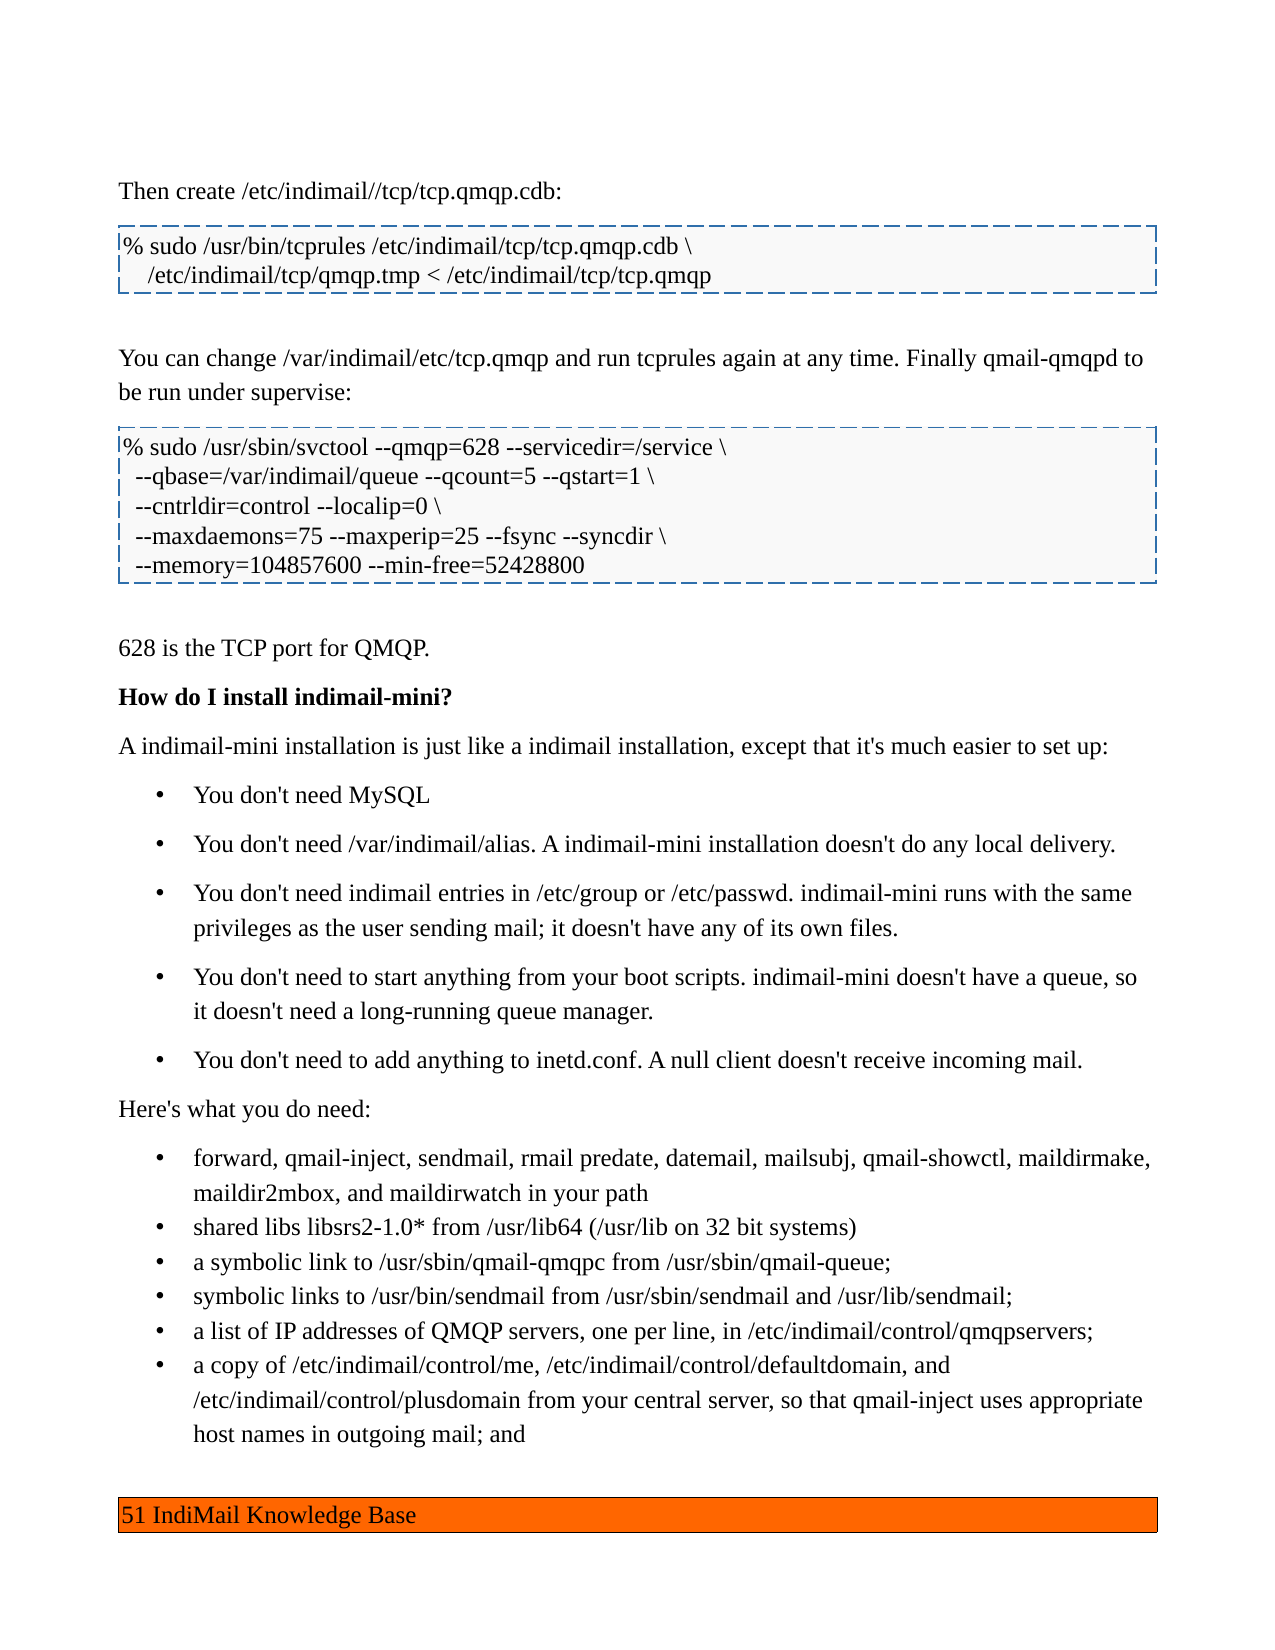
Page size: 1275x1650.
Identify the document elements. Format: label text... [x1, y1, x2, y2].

text % sudo /usr/bin/tcprules /etc/indimail/tcp/tcp.qmqp.cdb \ /etc/indimail/tcp/qmqp.tmp < /etc/indimail/tcp/tcp.qmqp [118, 225, 1157, 294]
list a list of IP addresses of QMQP servers, one per line, in /etc/indimail/control/qmqpservers; [156, 1316, 1157, 1344]
text You can change /var/indimail/etc/tcp.qmqp and run tcprules again at any time. Finally qmail-qmqpd to be run under supervise: [118, 343, 1157, 406]
list symbolic links to /usr/bin/sendmail from /usr/sbin/sendmail and /usr/lib/sendmail; [156, 1281, 1157, 1310]
list shared libs libsrs2-1.0* from /usr/lib64 (/usr/lib on 32 bit systems) [156, 1212, 1157, 1241]
list forward, qmail-inject, sendmail, rmail predate, datemail, mailsubj, qmail-showctl, maildirmake, maildir2mbox, and maildirwatch in your path [156, 1143, 1157, 1207]
text How do I install indimail-mini? [118, 682, 1157, 711]
list You don't need to add anything to inetd.conf. A null client doesn't receive incoming mail. [156, 1045, 1157, 1074]
list You don't need indimail entries in /etc/group or /etc/passwd. indimail-mini runs with the same privileges as the user sending mail; it doesn't have any of its own files. [156, 878, 1157, 941]
list a copy of /etc/indimail/control/me, /etc/indimail/control/defaultdomain, and /etc/indimail/control/plusdomain from your central server, so that qmail-inject uses appropriate host names in outgoing mail; and [156, 1350, 1157, 1448]
text % sudo /usr/sbin/svctool --qmqp=628 --servicedir=/service \ --qbase=/var/indimail/queue --qcount=5 --qstart=1 \ --cntrldir=control --localip=0 \ --maxdaemons=75 --maxperip=25 --fsync --syncdir \ --memory=104857600 --min-free=52428800 [118, 426, 1157, 584]
text Then create /etc/indimail//tcp/tcp.qmqp.cdb: [118, 176, 1157, 205]
list You don't need /var/indimail/alias. A indimail-mini installation doesn't do any local delivery. [156, 829, 1157, 858]
list You don't need to start anything from your boot scripts. indimail-mini doesn't have a queue, so it doesn't need a long-running queue manager. [156, 962, 1157, 1025]
text A indimail-mini installation is just like a indimail installation, except that it's much easier to set up: [118, 731, 1157, 760]
list a symbolic link to /usr/sbin/qmail-qmqpc from /usr/sbin/qmail-queue; [156, 1247, 1157, 1276]
text Here's what you do need: [118, 1094, 1157, 1123]
text 628 is the TCP port for QMQP. [118, 633, 1157, 662]
list You don't need MySQL [156, 780, 1157, 809]
